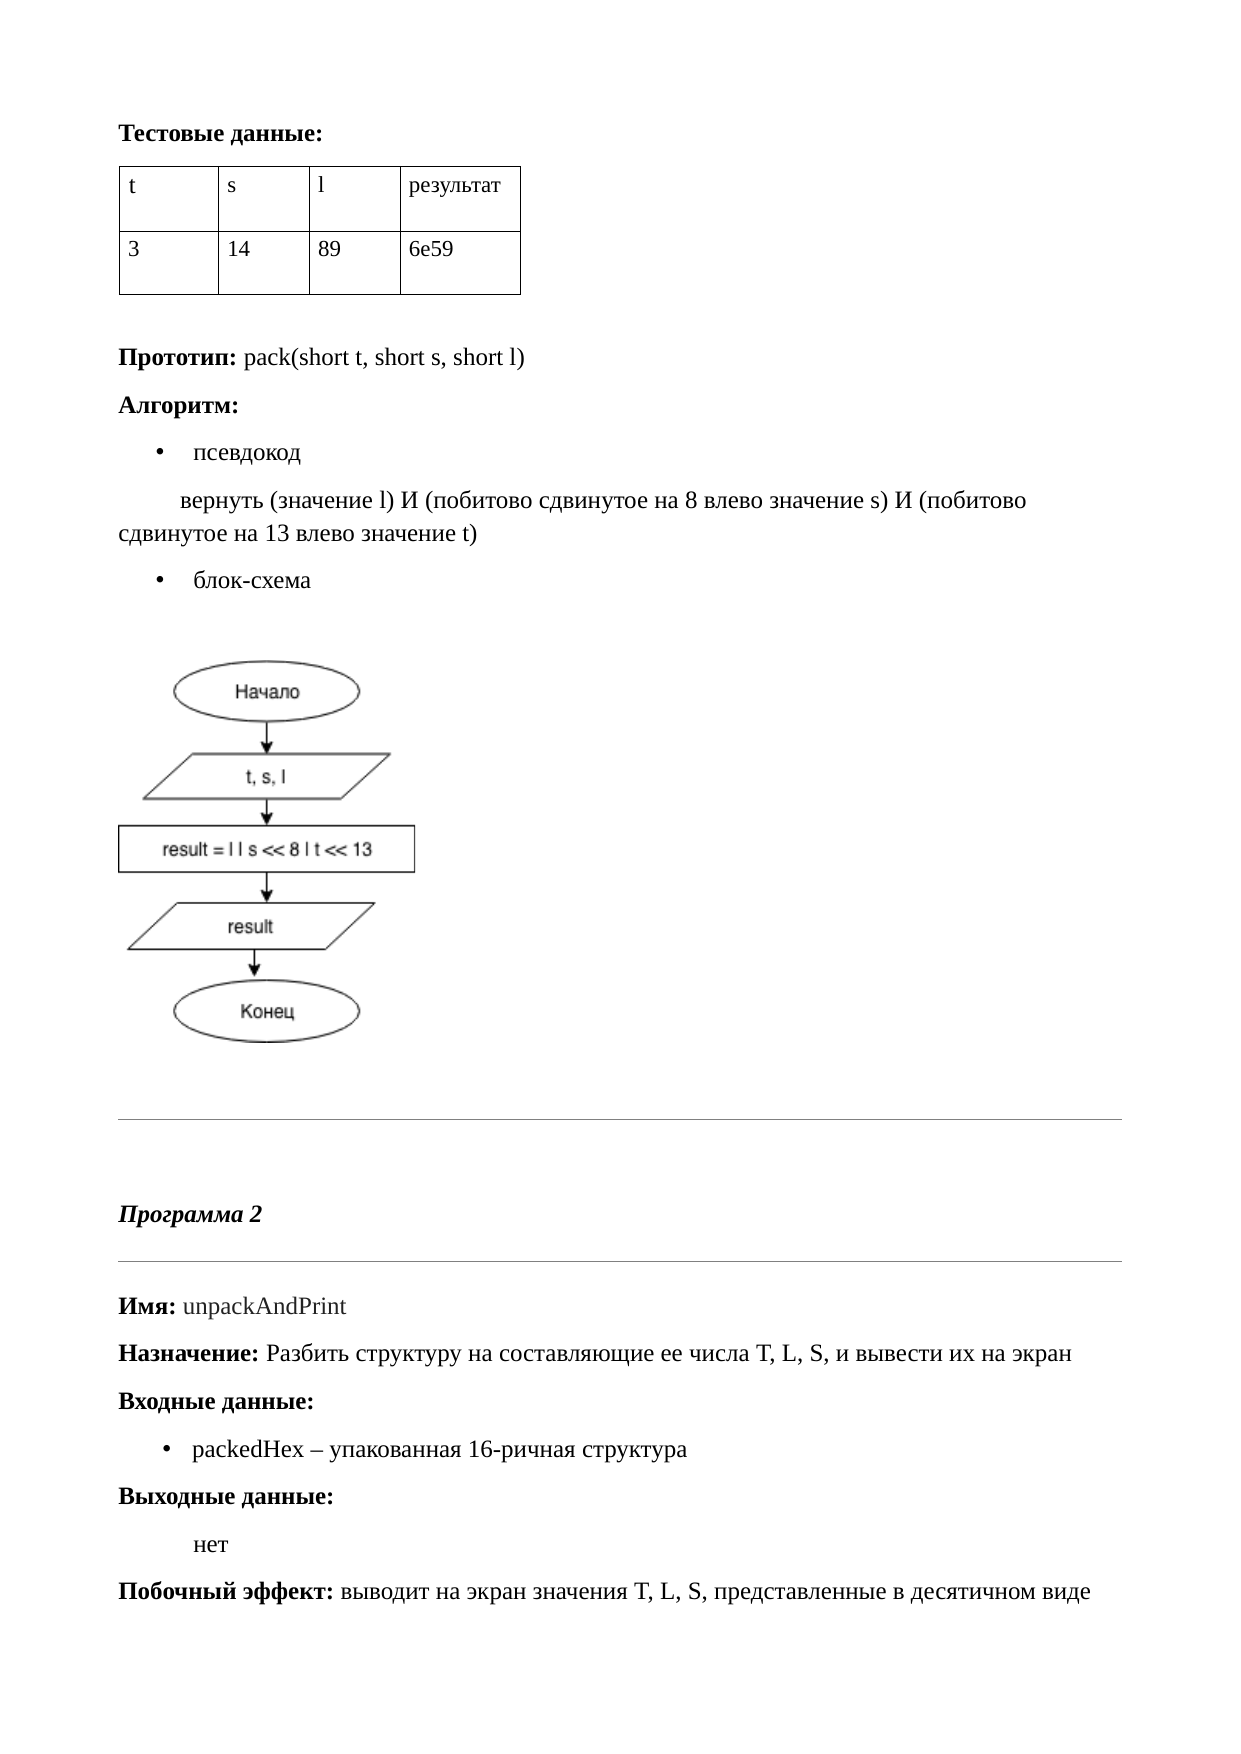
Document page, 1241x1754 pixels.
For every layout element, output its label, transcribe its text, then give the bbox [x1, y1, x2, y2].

table_cell 3 [120, 232, 218, 293]
text Имя: unpackAndPrint [118, 1291, 1122, 1319]
text вернуть (значение l) И (побитово сдвинутое на 8 влево значение s) И (побитово сдвинутое на 13 влево значение t) [118, 485, 1122, 547]
picture [118, 660, 415, 1043]
table_cell 14 [219, 232, 309, 293]
table_header t [120, 167, 218, 231]
text Алгоритм: [118, 390, 1122, 418]
text Назначение: Разбить структуру на составляющие ее числа T, L, S, и вывести их на экран [118, 1338, 1122, 1367]
table_cell 6e59 [401, 232, 520, 293]
text Выходные данные: [118, 1481, 1122, 1510]
table_header результат [401, 167, 520, 231]
text Прототип: pack(short t, short s, short l) [118, 342, 1122, 371]
table_header s [219, 167, 309, 231]
text Побочный эффект: выводит на экран значения T, L, S, представленные в десятичном виде [118, 1576, 1122, 1605]
text Программа 2 [118, 1199, 1122, 1228]
list нет [156, 1529, 1122, 1558]
list packedHex – упакованная 16-ричная структура [162, 1434, 1122, 1462]
text Входные данные: [118, 1386, 1122, 1415]
table_header l [310, 167, 400, 231]
list блок-схема [156, 566, 1122, 594]
text Тестовые данные: [118, 118, 1122, 147]
list псевдокод [156, 437, 1122, 466]
table_cell 89 [310, 232, 400, 293]
